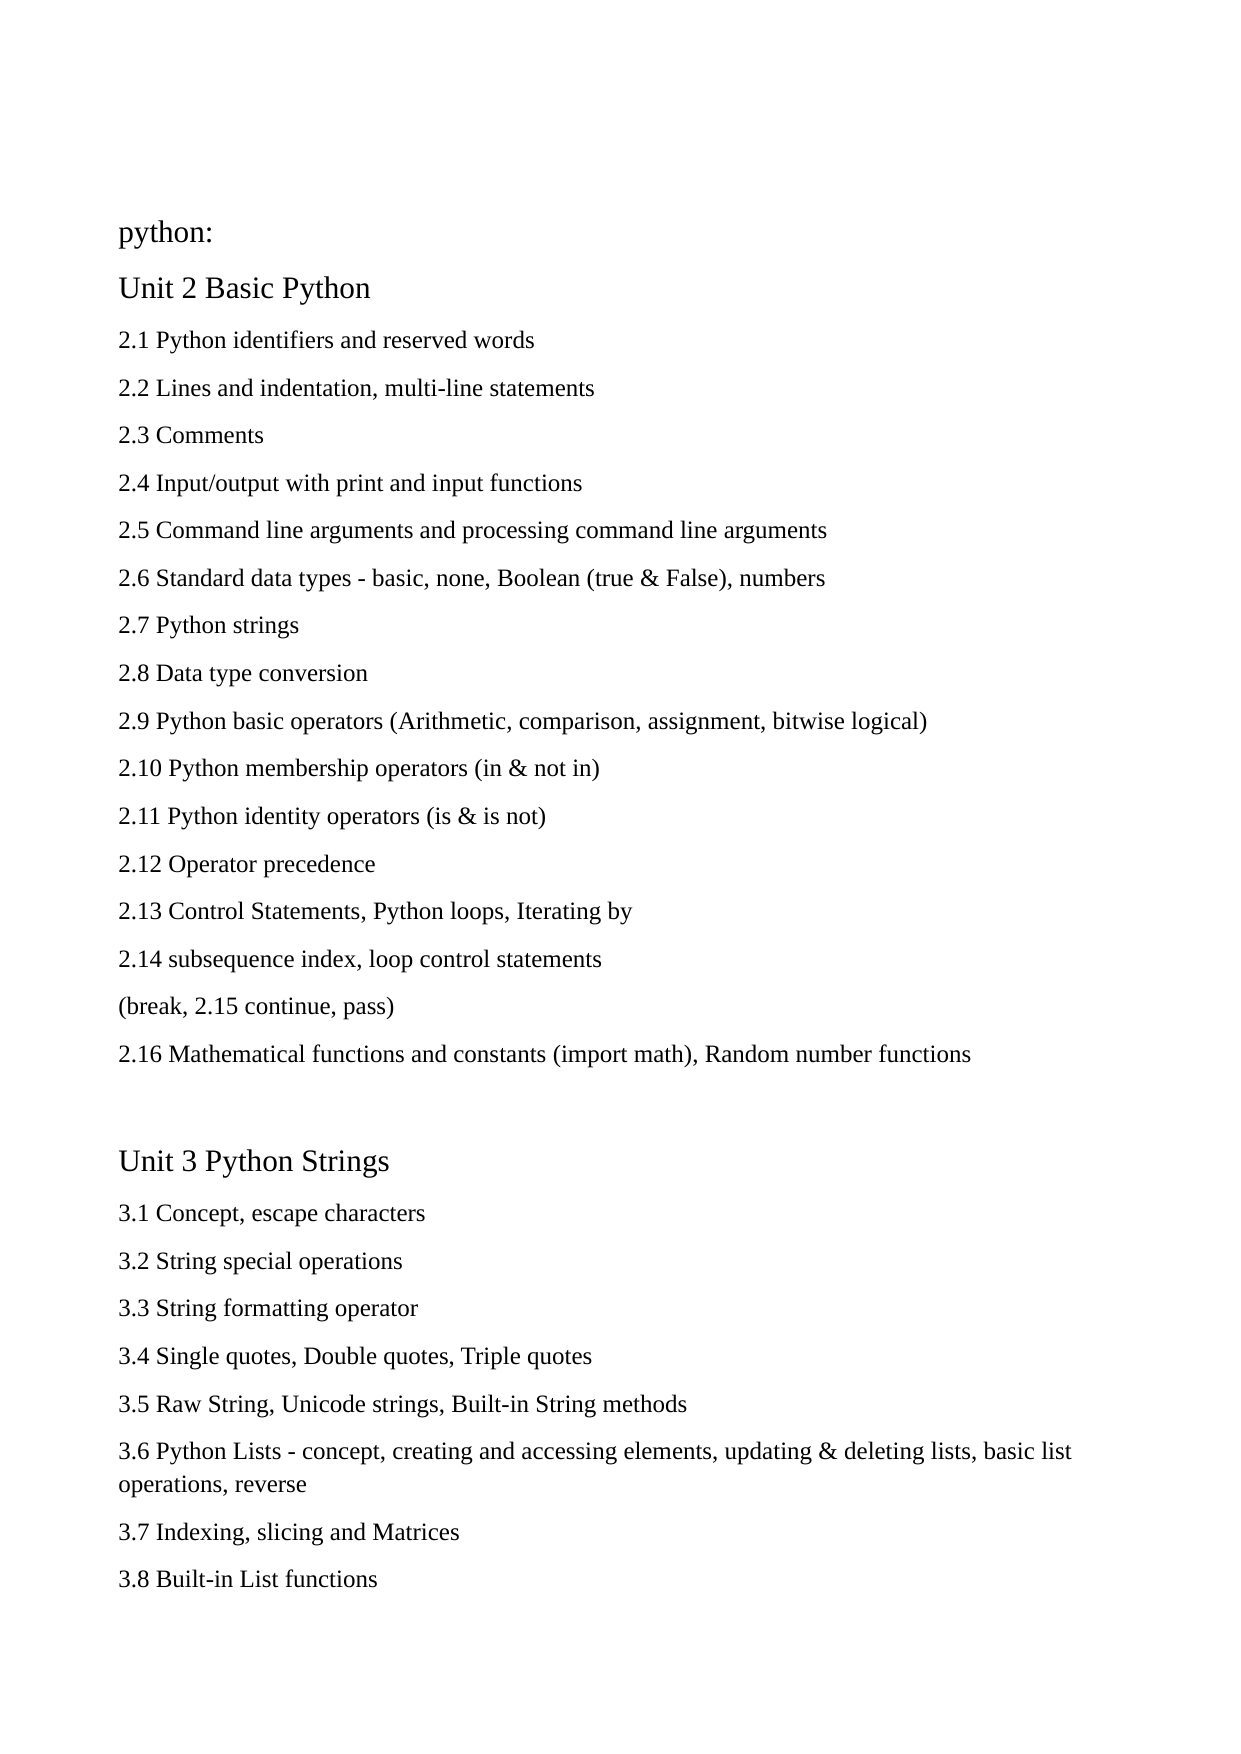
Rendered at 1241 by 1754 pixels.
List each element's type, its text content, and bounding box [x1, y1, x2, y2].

text 2.8 Data type conversion [118, 658, 1122, 687]
text Unit 2 Basic Python [118, 269, 1122, 305]
text 2.6 Standard data types - basic, none, Boolean (true & False), numbers [118, 563, 1122, 592]
text 2.7 Python strings [118, 611, 1122, 639]
text 3.2 String special operations [118, 1246, 1122, 1275]
text 2.9 Python basic operators (Arithmetic, comparison, assignment, bitwise logical) [118, 706, 1122, 734]
text (break, 2.15 continue, pass) [118, 991, 1122, 1020]
text Unit 3 Python Strings [118, 1142, 1122, 1178]
text 2.4 Input/output with print and input functions [118, 468, 1122, 497]
text 2.10 Python membership operators (in & not in) [118, 753, 1122, 782]
text 2.3 Comments [118, 420, 1122, 449]
text 3.1 Concept, escape characters [118, 1198, 1122, 1227]
text 3.3 String formatting operator [118, 1293, 1122, 1322]
text 2.11 Python identity operators (is & is not) [118, 801, 1122, 830]
text 2.13 Control Statements, Python loops, Iterating by [118, 896, 1122, 925]
text 2.14 subsequence index, loop control statements [118, 944, 1122, 973]
text 3.5 Raw String, Unicode strings, Built-in String methods [118, 1389, 1122, 1417]
text 2.16 Mathematical functions and constants (import math), Random number functions [118, 1039, 1122, 1068]
text 2.5 Command line arguments and processing command line arguments [118, 515, 1122, 544]
text python: [118, 213, 1122, 249]
text 3.4 Single quotes, Double quotes, Triple quotes [118, 1341, 1122, 1370]
text 2.2 Lines and indentation, multi-line statements [118, 373, 1122, 401]
text 3.8 Built-in List functions [118, 1564, 1122, 1593]
text 2.12 Operator precedence [118, 849, 1122, 877]
text 3.6 Python Lists - concept, creating and accessing elements, updating & deleting lists, basic list operations, reverse [118, 1436, 1122, 1498]
text 2.1 Python identifiers and reserved words [118, 325, 1122, 354]
text 3.7 Indexing, slicing and Matrices [118, 1517, 1122, 1546]
